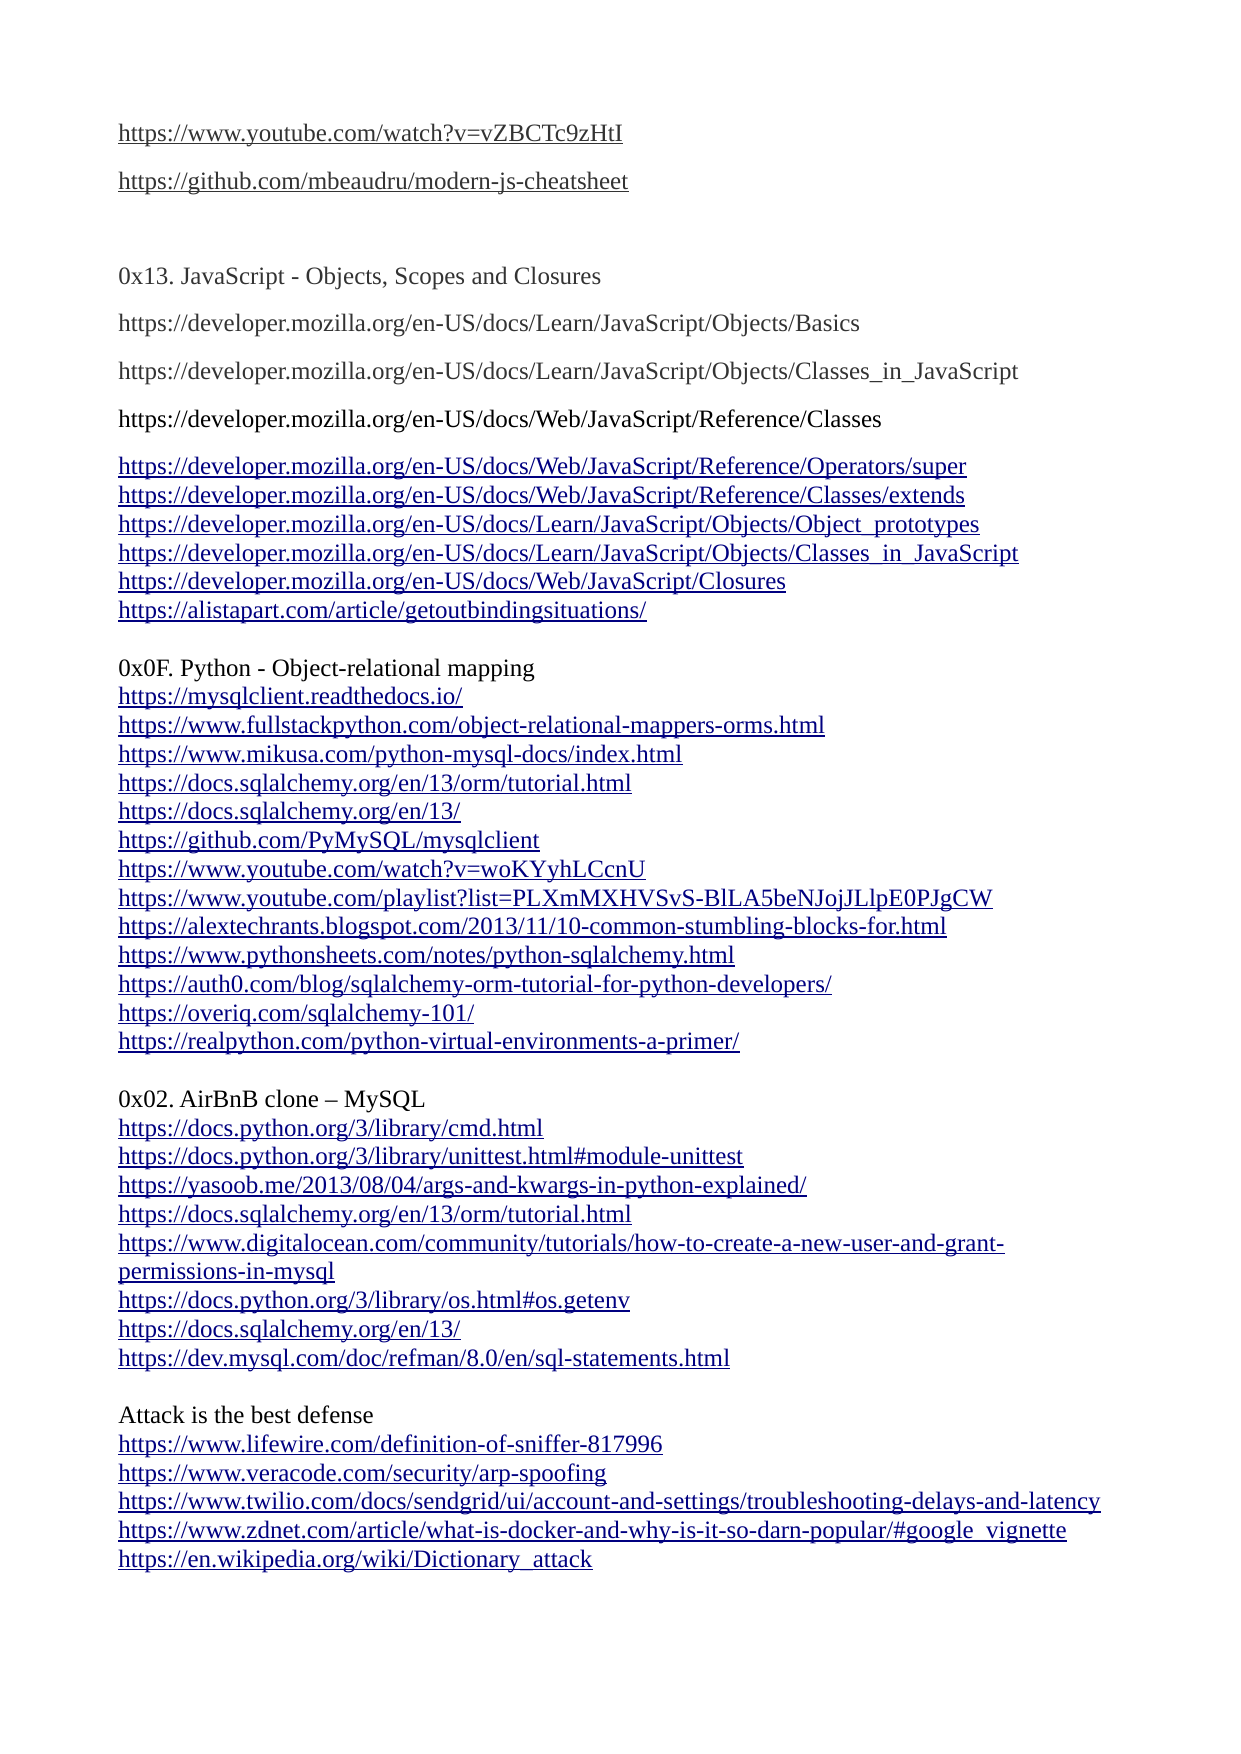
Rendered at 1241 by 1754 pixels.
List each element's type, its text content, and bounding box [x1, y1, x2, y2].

text https://dev.mysql.com/doc/refman/8.0/en/sql-statements.html [118, 1343, 1122, 1371]
text https://www.youtube.com/playlist?list=PLXmMXHVSvS-BlLA5beNJojJLlpE0PJgCW [118, 883, 1122, 911]
text https://docs.python.org/3/library/unittest.html#module-unittest [118, 1141, 1122, 1170]
text https://auth0.com/blog/sqlalchemy-orm-tutorial-for-python-developers/ [118, 969, 1122, 998]
text https://alistapart.com/article/getoutbindingsituations/ [118, 595, 1122, 624]
text https://docs.sqlalchemy.org/en/13/ [118, 796, 1122, 825]
text https://docs.sqlalchemy.org/en/13/orm/tutorial.html [118, 1199, 1122, 1228]
text https://en.wikipedia.org/wiki/Dictionary_attack [118, 1544, 1122, 1573]
text 0x02. AirBnB clone – MySQL [118, 1084, 1122, 1113]
text https://www.youtube.com/watch?v=woKYyhLCcnU [118, 854, 1122, 883]
text https://docs.python.org/3/library/os.html#os.getenv [118, 1285, 1122, 1314]
text https://developer.mozilla.org/en-US/docs/Learn/JavaScript/Objects/Classes_in_JavaScript [118, 538, 1122, 566]
text https://yasoob.me/2013/08/04/args-and-kwargs-in-python-explained/ [118, 1170, 1122, 1199]
text https://mysqlclient.readthedocs.io/ [118, 681, 1122, 710]
text https://www.mikusa.com/python-mysql-docs/index.html [118, 739, 1122, 768]
text https://overiq.com/sqlalchemy-101/ [118, 998, 1122, 1026]
text https://www.twilio.com/docs/sendgrid/ui/account-and-settings/troubleshooting-delays-and-latency [118, 1486, 1122, 1515]
text https://docs.sqlalchemy.org/en/13/ [118, 1314, 1122, 1343]
text https://developer.mozilla.org/en-US/docs/Web/JavaScript/Closures [118, 566, 1122, 595]
text https://github.com/mbeaudru/modern-js-cheatsheet [118, 166, 1122, 194]
text 0x0F. Python - Object-relational mapping [118, 653, 1122, 681]
text https://www.zdnet.com/article/what-is-docker-and-why-is-it-so-darn-popular/#google_vignette [118, 1515, 1122, 1544]
text https://www.pythonsheets.com/notes/python-sqlalchemy.html [118, 940, 1122, 969]
text https://github.com/PyMySQL/mysqlclient [118, 825, 1122, 854]
text https://developer.mozilla.org/en-US/docs/Learn/JavaScript/Objects/Object_prototypes [118, 509, 1122, 538]
text Attack is the best defense [118, 1400, 1122, 1429]
text https://developer.mozilla.org/en-US/docs/Learn/JavaScript/Objects/Basics [118, 308, 1122, 337]
text https://www.veracode.com/security/arp-spoofing [118, 1458, 1122, 1486]
text https://developer.mozilla.org/en-US/docs/Web/JavaScript/Reference/Classes/extends [118, 480, 1122, 509]
text https://developer.mozilla.org/en-US/docs/Web/JavaScript/Reference/Operators/super [118, 451, 1122, 480]
text https://www.fullstackpython.com/object-relational-mappers-orms.html [118, 710, 1122, 739]
text https://developer.mozilla.org/en-US/docs/Web/JavaScript/Reference/Classes [118, 404, 1122, 432]
text https://developer.mozilla.org/en-US/docs/Learn/JavaScript/Objects/Classes_in_JavaScript [118, 356, 1122, 385]
text https://alextechrants.blogspot.com/2013/11/10-common-stumbling-blocks-for.html [118, 911, 1122, 940]
text https://docs.sqlalchemy.org/en/13/orm/tutorial.html [118, 768, 1122, 796]
text https://www.youtube.com/watch?v=vZBCTc9zHtI [118, 118, 1122, 147]
text https://www.digitalocean.com/community/tutorials/how-to-create-a-new-user-and-grant-permissions-in-mysql [118, 1228, 1122, 1285]
text 0x13. JavaScript - Objects, Scopes and Closures [118, 261, 1122, 290]
text https://realpython.com/python-virtual-environments-a-primer/ [118, 1026, 1122, 1055]
text https://www.lifewire.com/definition-of-sniffer-817996 [118, 1429, 1122, 1458]
text https://docs.python.org/3/library/cmd.html [118, 1113, 1122, 1141]
